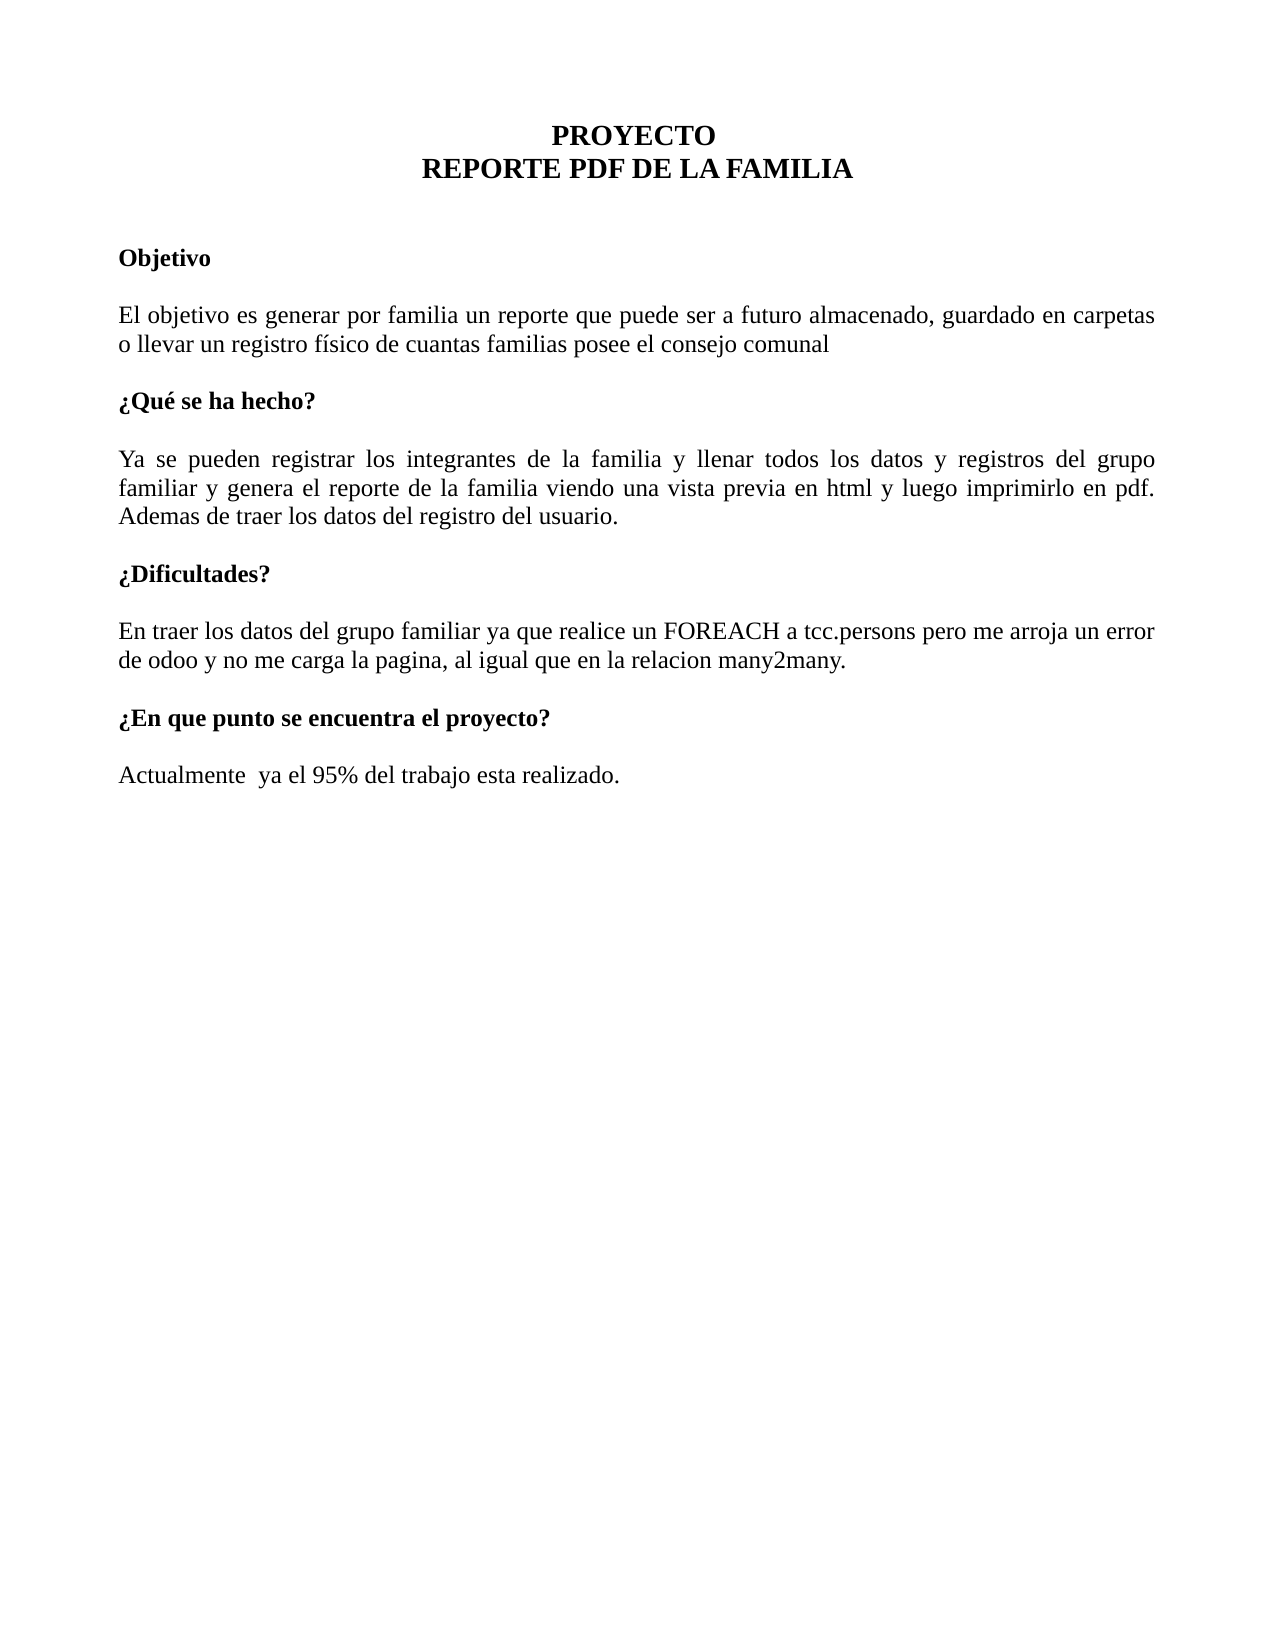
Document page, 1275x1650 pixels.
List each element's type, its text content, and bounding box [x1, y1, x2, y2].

text ¿Qué se ha hecho? [118, 386, 1157, 415]
text PROYECTO [118, 118, 1157, 152]
text En traer los datos del grupo familiar ya que realice un FOREACH a tcc.persons pero me arroja un error de odoo y no me carga la pagina, al igual que en la relacion many2many. [118, 616, 1157, 674]
text El objetivo es generar por familia un reporte que puede ser a futuro almacenado, guardado en carpetas o llevar un registro físico de cuantas familias posee el consejo comunal [118, 300, 1157, 358]
text REPORTE PDF DE LA FAMILIA [118, 152, 1157, 185]
text ¿En que punto se encuentra el proyecto? [118, 703, 1157, 731]
text Ya se pueden registrar los integrantes de la familia y llenar todos los datos y registros del grupo familiar y genera el reporte de la familia viendo una vista previa en html y luego imprimirlo en pdf. Ademas de traer los datos del registro del usuario. [118, 444, 1157, 530]
text Actualmente ya el 95% del trabajo esta realizado. [118, 760, 1157, 789]
text ¿Dificultades? [118, 559, 1157, 588]
text Objetivo [118, 243, 1157, 271]
